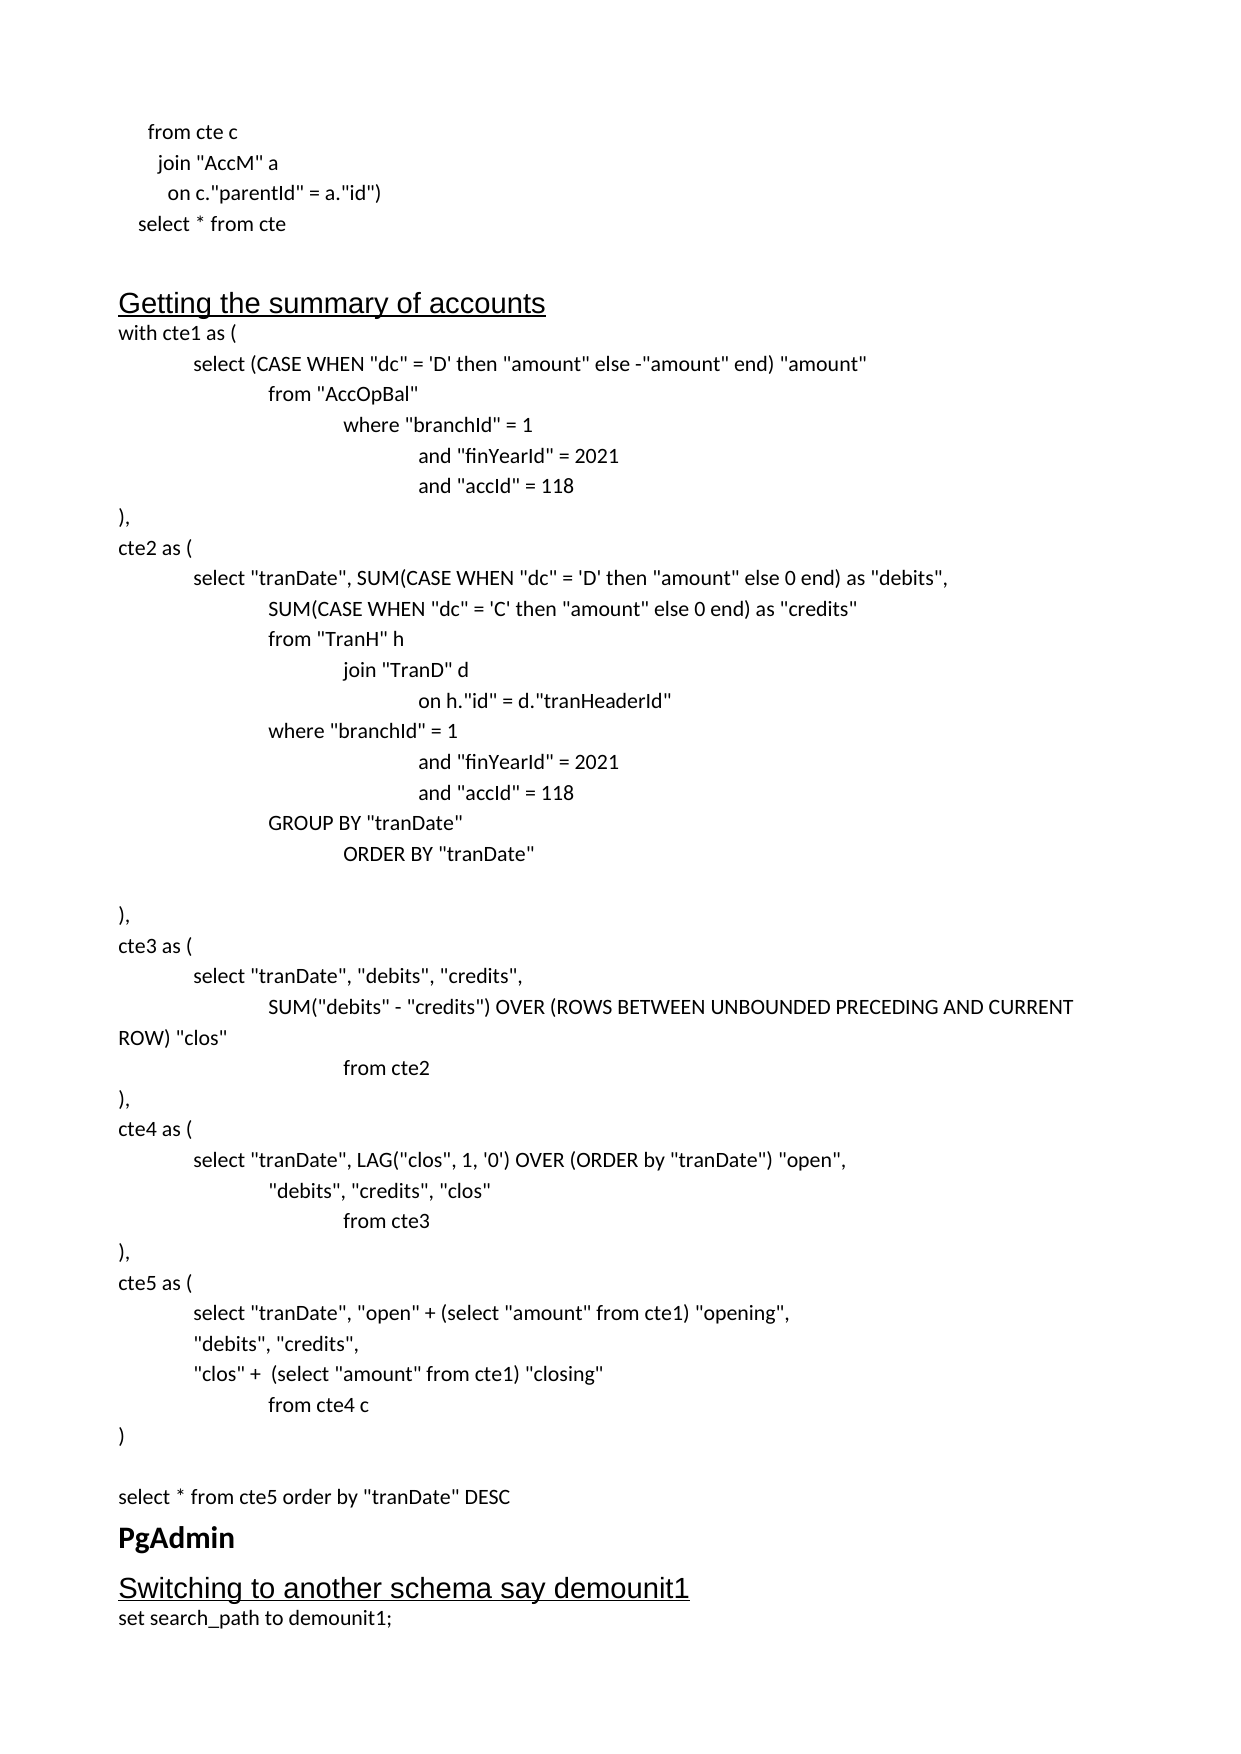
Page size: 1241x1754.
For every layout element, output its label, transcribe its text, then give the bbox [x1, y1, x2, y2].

text "debits", "credits", [118, 1330, 1122, 1357]
text select "tranDate", "open" + (select "amount" from cte1) "opening", [118, 1299, 1122, 1326]
text select (CASE WHEN "dc" = 'D' then "amount" else -"amount" end) "amount" [118, 350, 1122, 377]
text from "TranH" h [118, 626, 1122, 652]
text ) [118, 1422, 1122, 1448]
text from cte2 [118, 1054, 1122, 1081]
text join "TranD" d [118, 656, 1122, 683]
text "debits", "credits", "clos" [118, 1177, 1122, 1203]
text cte3 as ( [118, 932, 1122, 958]
text and "finYearId" = 2021 [118, 442, 1122, 468]
text select "tranDate", "debits", "credits", [118, 962, 1122, 989]
text select "tranDate", LAG("clos", 1, '0') OVER (ORDER by "tranDate") "open", [118, 1146, 1122, 1173]
text cte4 as ( [118, 1116, 1122, 1142]
text with cte1 as ( [118, 319, 1122, 346]
text from cte c [118, 118, 1122, 145]
text ), [118, 1085, 1122, 1112]
text SUM("debits" - "credits") OVER (ROWS BETWEEN UNBOUNDED PRECEDING AND CURRENT ROW) "clos" [118, 993, 1122, 1050]
text and "finYearId" = 2021 [118, 748, 1122, 775]
text from cte3 [118, 1207, 1122, 1234]
text SUM(CASE WHEN "dc" = 'C' then "amount" else 0 end) as "credits" [118, 595, 1122, 622]
text where "branchId" = 1 [118, 411, 1122, 438]
text ), [118, 503, 1122, 530]
subtitle PgAdmin [118, 1518, 1122, 1556]
text select * from cte5 order by "tranDate" DESC [118, 1483, 1122, 1510]
text GROUP BY "tranDate" [118, 809, 1122, 836]
text where "branchId" = 1 [118, 717, 1122, 744]
text from "AccOpBal" [118, 381, 1122, 407]
text ORDER BY "tranDate" [118, 840, 1122, 867]
text cte5 as ( [118, 1269, 1122, 1295]
text select "tranDate", SUM(CASE WHEN "dc" = 'D' then "amount" else 0 end) as "debits", [118, 564, 1122, 591]
text on h."id" = d."tranHeaderId" [118, 687, 1122, 713]
subtitle Getting the summary of accounts [118, 286, 1122, 319]
text on c."parentId" = a."id") [118, 179, 1122, 206]
text from cte4 c [118, 1391, 1122, 1418]
text "clos" + (select "amount" from cte1) "closing" [118, 1361, 1122, 1387]
text ), [118, 901, 1122, 928]
text and "accId" = 118 [118, 779, 1122, 805]
text join "AccM" a [118, 149, 1122, 175]
text select * from cte [118, 210, 1122, 237]
subtitle Switching to another schema say demounit1 [118, 1571, 1122, 1604]
text cte2 as ( [118, 534, 1122, 560]
text set search_path to demounit1; [118, 1604, 1122, 1631]
text ), [118, 1238, 1122, 1265]
text and "accId" = 118 [118, 472, 1122, 499]
